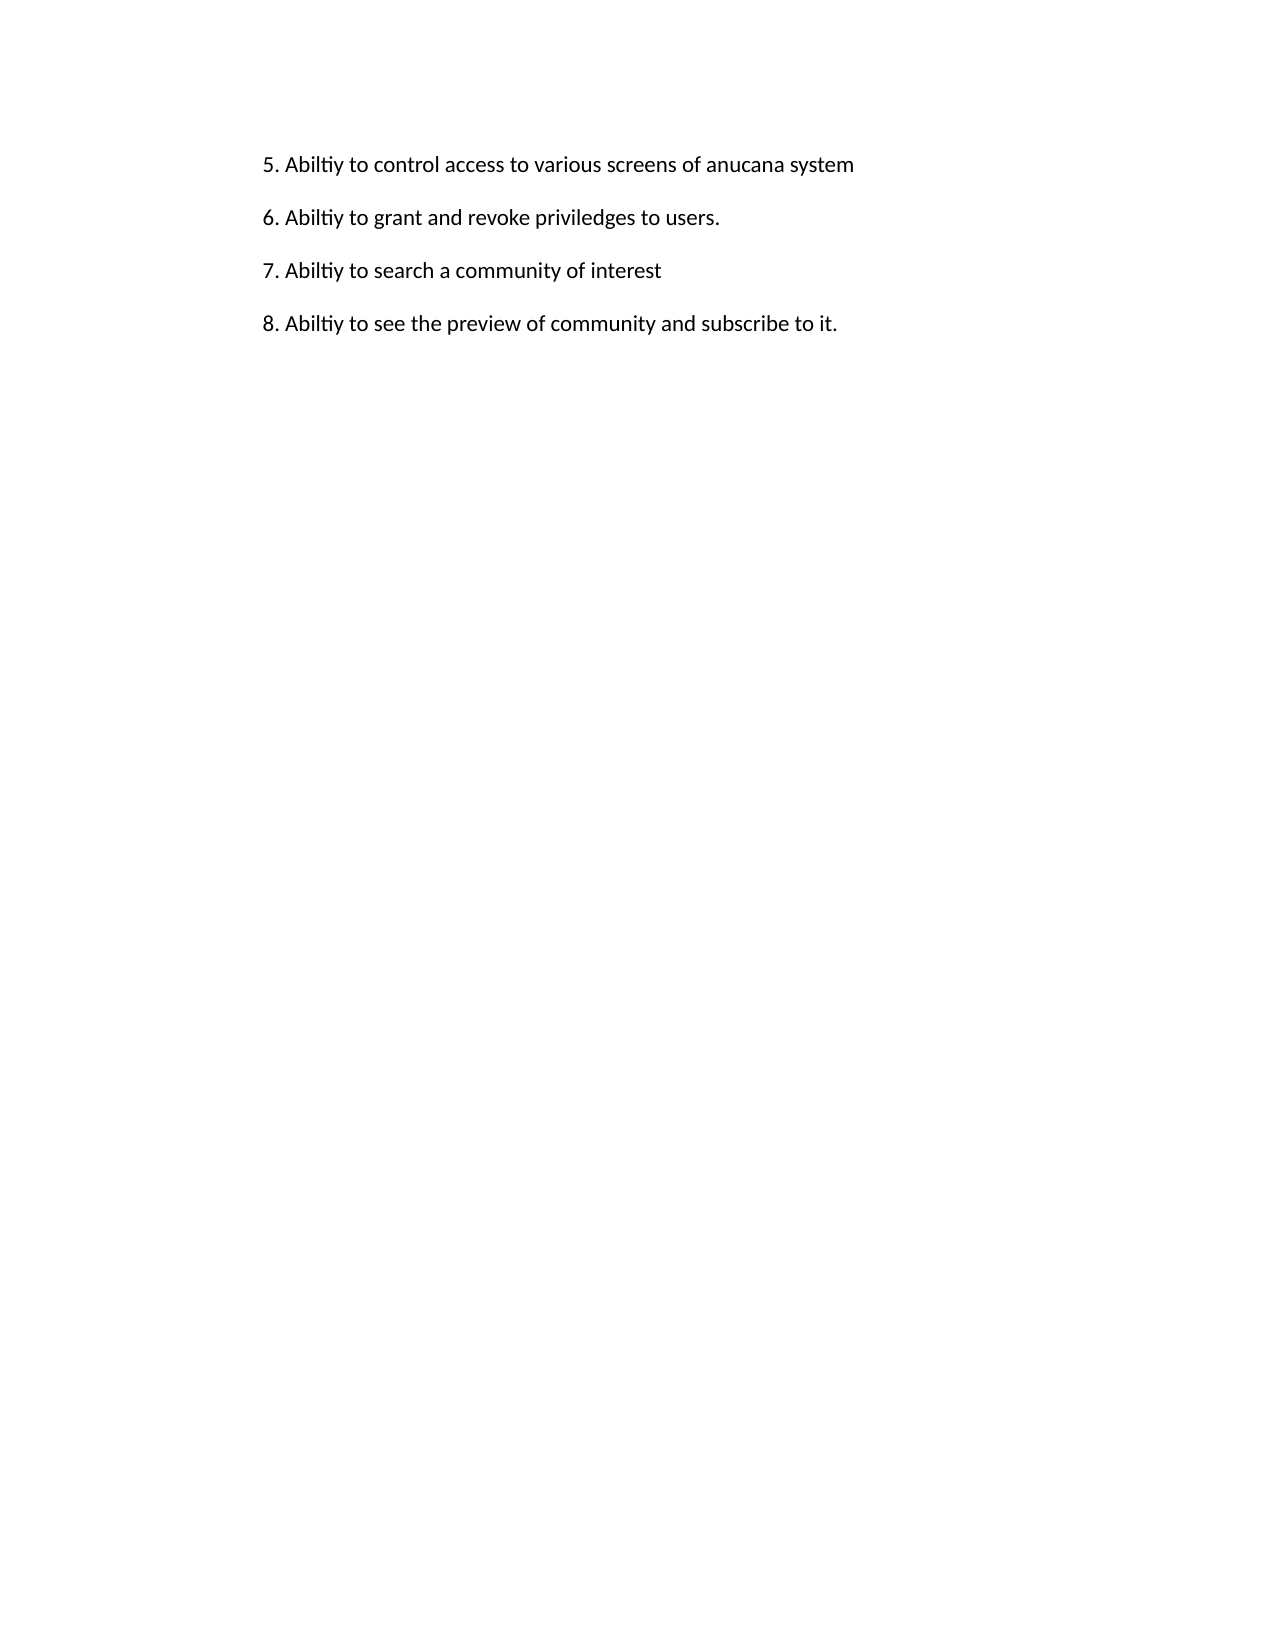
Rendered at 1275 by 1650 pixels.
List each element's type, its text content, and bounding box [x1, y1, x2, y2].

text 5. Abiltiy to control access to various screens of anucana system [187, 150, 1087, 178]
text 8. Abiltiy to see the preview of community and subscribe to it. [187, 309, 1087, 337]
text 6. Abiltiy to grant and revoke priviledges to users. [187, 203, 1087, 231]
text 7. Abiltiy to search a community of interest [187, 256, 1087, 284]
